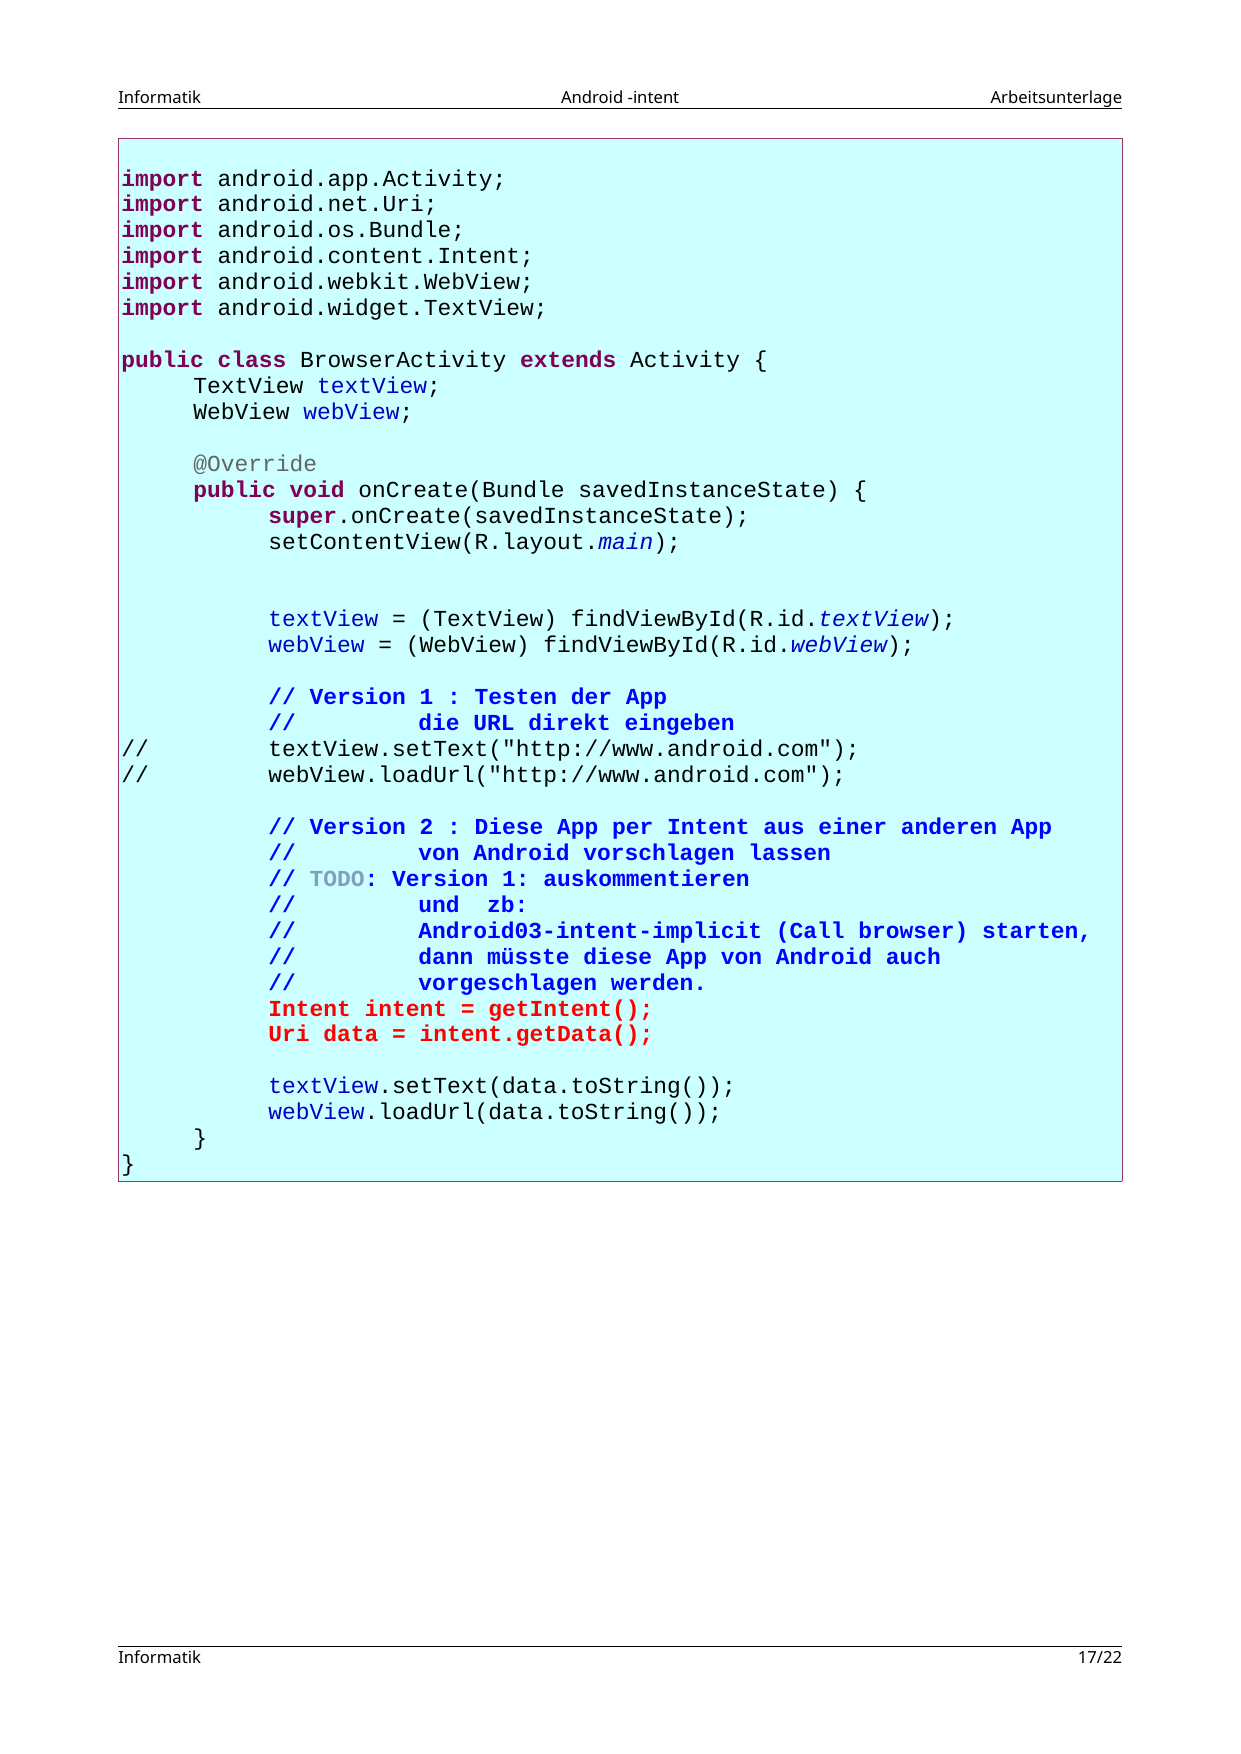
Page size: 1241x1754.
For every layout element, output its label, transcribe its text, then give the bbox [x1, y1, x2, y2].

text textView = (TextView) findViewById(R.id.textView); [119, 605, 1122, 631]
text TextView textView; [119, 371, 1122, 397]
text // von Android vorschlagen lassen [119, 838, 1122, 864]
text import android.os.Bundle; [119, 216, 1122, 242]
text // TODO: Version 1: auskommentieren [119, 864, 1122, 890]
text import android.net.Uri; [119, 190, 1122, 216]
text // webView.loadUrl("http://www.android.com"); [119, 760, 1122, 786]
text } [119, 1149, 1122, 1181]
text // Version 1 : Testen der App [119, 683, 1122, 708]
text import android.widget.TextView; [119, 293, 1122, 319]
text textView.setText(data.toString()); [119, 1072, 1122, 1098]
text webView = (WebView) findViewById(R.id.webView); [119, 631, 1122, 657]
text // die URL direkt eingeben [119, 708, 1122, 734]
text import android.app.Activity; [119, 164, 1122, 190]
text Intent intent = getIntent(); [119, 994, 1122, 1020]
text // textView.setText("http://www.android.com"); [119, 734, 1122, 760]
text WebView webView; [119, 397, 1122, 423]
text import android.content.Intent; [119, 242, 1122, 268]
text // und zb: [119, 890, 1122, 916]
text // Android03-intent-implicit (Call browser) starten, [119, 916, 1122, 942]
text // vorgeschlagen werden. [119, 968, 1122, 994]
text @Override [119, 449, 1122, 475]
text public class BrowserActivity extends Activity { [119, 345, 1122, 371]
text setContentView(R.layout.main); [119, 527, 1122, 553]
text // dann müsste diese App von Android auch [119, 942, 1122, 968]
text import android.webkit.WebView; [119, 268, 1122, 293]
text super.onCreate(savedInstanceState); [119, 501, 1122, 527]
text webView.loadUrl(data.toString()); [119, 1098, 1122, 1123]
text Uri data = intent.getData(); [119, 1020, 1122, 1046]
text } [119, 1123, 1122, 1149]
text // Version 2 : Diese App per Intent aus einer anderen App [119, 812, 1122, 838]
text public void onCreate(Bundle savedInstanceState) { [119, 475, 1122, 501]
